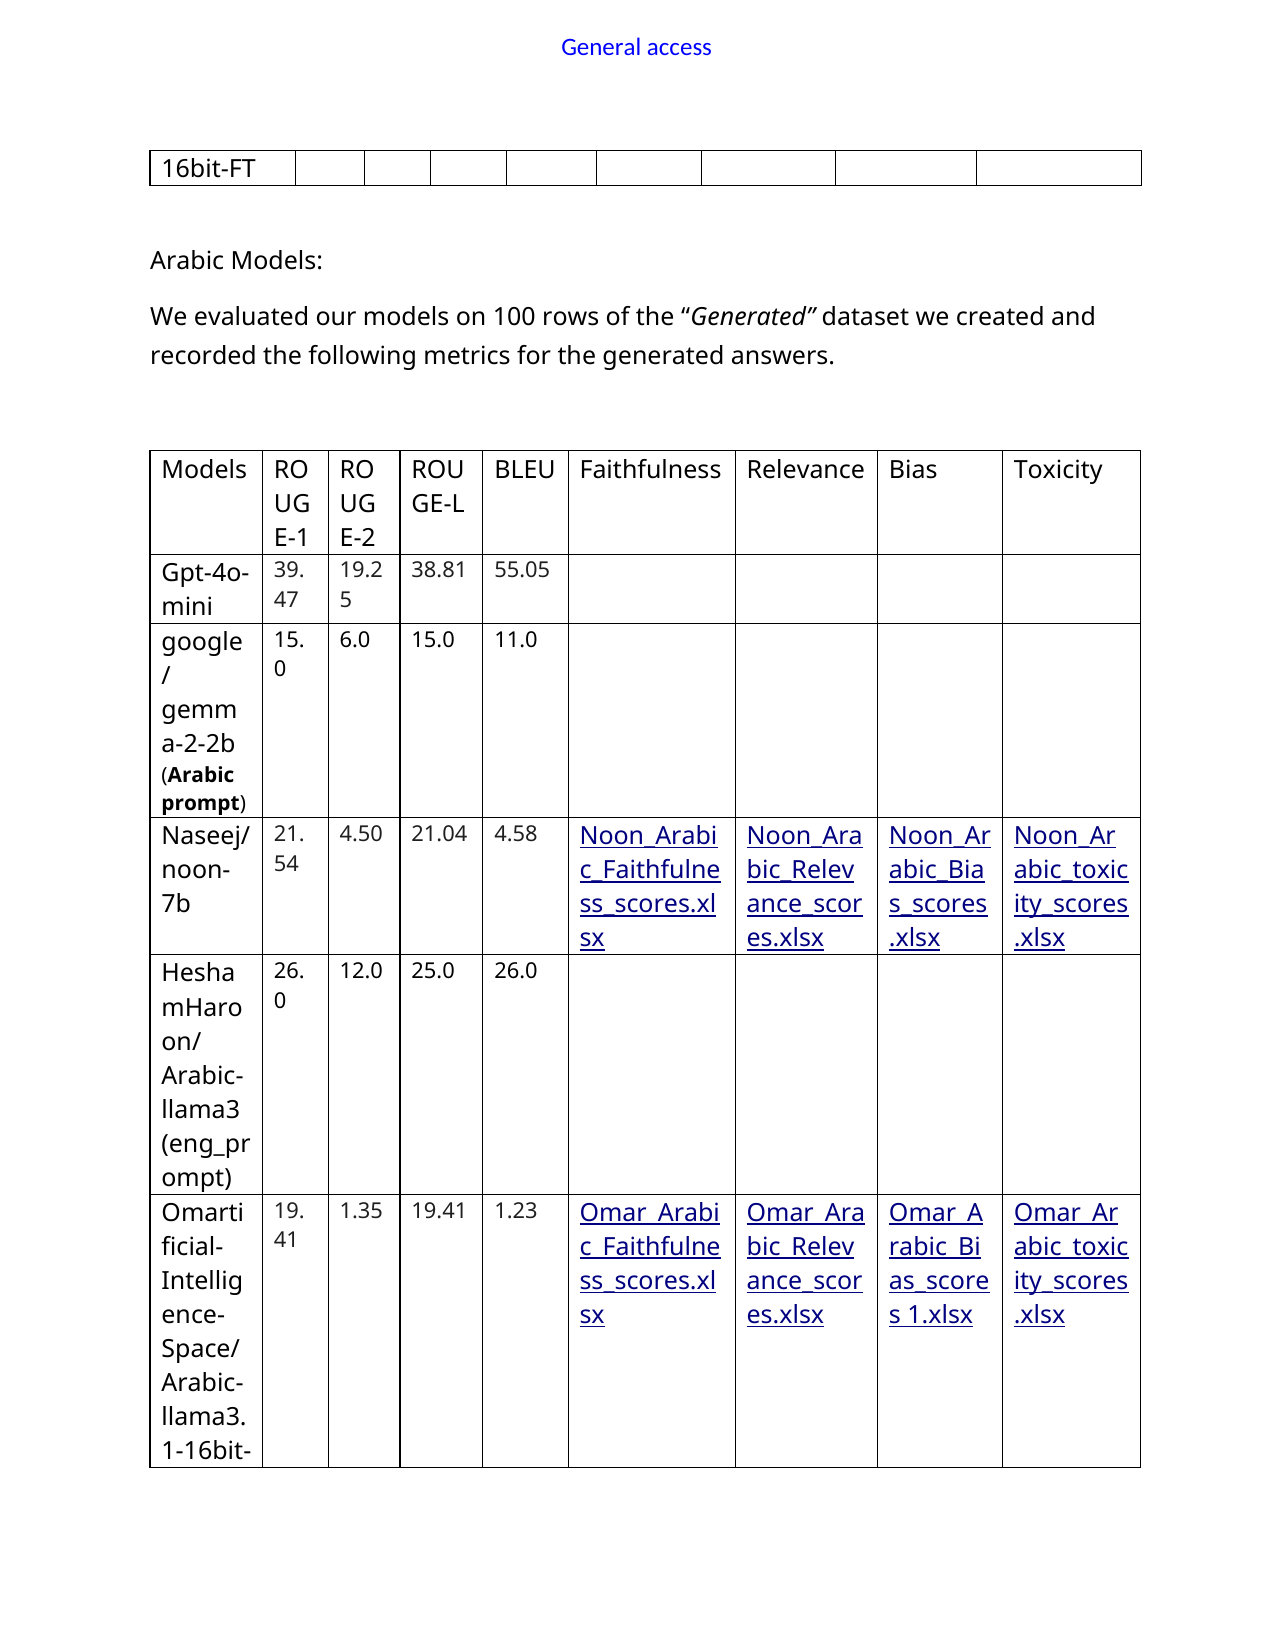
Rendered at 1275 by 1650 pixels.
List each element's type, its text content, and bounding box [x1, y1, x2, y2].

table_cell Omar_Arabic_Relevance_scores.xlsx [736, 1195, 877, 1467]
table_header Bias [878, 451, 1002, 553]
table_cell 11.0 [483, 624, 568, 817]
table_cell HeshamHaroon/Arabic-llama3 (eng_prompt) [151, 955, 262, 1193]
table_cell [736, 555, 877, 623]
table_cell 12.0 [329, 955, 399, 1193]
table_cell [296, 151, 364, 185]
table_header Models [151, 451, 262, 553]
table_cell 4.50 [329, 818, 399, 954]
table_cell 26.0 [263, 955, 328, 1193]
table_cell 6.0 [329, 624, 399, 817]
table_cell [569, 955, 735, 1193]
table_cell 19.41 [263, 1195, 328, 1467]
text Arabic Models: [150, 242, 1125, 276]
table_header Toxicity [1003, 451, 1140, 553]
table_cell 21.04 [401, 818, 482, 954]
table_cell 4.58 [483, 818, 568, 954]
table_cell 38.81 [401, 555, 482, 623]
table_cell 26.0 [483, 955, 568, 1193]
table_header ROUGE-L [401, 451, 482, 553]
table_cell [507, 151, 596, 185]
table_cell Noon_Arabic_toxicity_scores.xlsx [1003, 818, 1140, 954]
table_cell Noon_Arabic_Faithfulness_scores.xlsx [569, 818, 735, 954]
table_cell [1003, 955, 1140, 1193]
table_cell [736, 624, 877, 817]
table_cell [878, 555, 1002, 623]
table_cell 15.0 [263, 624, 328, 817]
table_header BLEU [483, 451, 568, 553]
table_cell Omar_Arabic_toxicity_scores.xlsx [1003, 1195, 1140, 1467]
table_cell 55.05 [483, 555, 568, 623]
table_cell [878, 624, 1002, 817]
table_cell [878, 955, 1002, 1193]
table_header Relevance [736, 451, 877, 553]
table_cell 15.0 [401, 624, 482, 817]
table_cell Noon_Arabic_Relevance_scores.xlsx [736, 818, 877, 954]
table_cell 21.54 [263, 818, 328, 954]
table_cell [977, 151, 1141, 185]
table_cell [1003, 555, 1140, 623]
table_cell [597, 151, 701, 185]
text We evaluated our models on 100 rows of the “Generated” dataset we created and recorded the following metrics for the generated answers. [150, 298, 1125, 372]
table_cell [836, 151, 976, 185]
table_header ROUGE-2 [329, 451, 399, 553]
table_cell 25.0 [401, 955, 482, 1193]
table_cell [702, 151, 835, 185]
table_cell [569, 555, 735, 623]
table_cell 1.23 [483, 1195, 568, 1467]
table_cell [365, 151, 430, 185]
table_cell 39.47 [263, 555, 328, 623]
table_header Faithfulness [569, 451, 735, 553]
table_cell Gpt-4o-mini [151, 555, 262, 623]
table_cell 19.41 [401, 1195, 482, 1467]
table_cell 19.25 [329, 555, 399, 623]
table_cell [431, 151, 506, 185]
table_cell 16bit-FT [151, 151, 295, 185]
table_cell [569, 624, 735, 817]
table_cell Omar_Arabic_Faithfulness_scores.xlsx [569, 1195, 735, 1467]
table_cell Naseej/noon-7b [151, 818, 262, 954]
table_cell [736, 955, 877, 1193]
table_cell Omartificial-Intelligence-Space/Arabic-llama3.1-16bit- [151, 1195, 262, 1467]
table_cell 1.35 [329, 1195, 399, 1467]
table_cell Noon_Arabic_Bias_scores.xlsx [878, 818, 1002, 954]
table_cell [1003, 624, 1140, 817]
table_cell Omar_Arabic_Bias_scores 1.xlsx [878, 1195, 1002, 1467]
table_cell google/gemma-2-2b (Arabic prompt) [151, 624, 262, 817]
table_header ROUGE-1 [263, 451, 328, 553]
